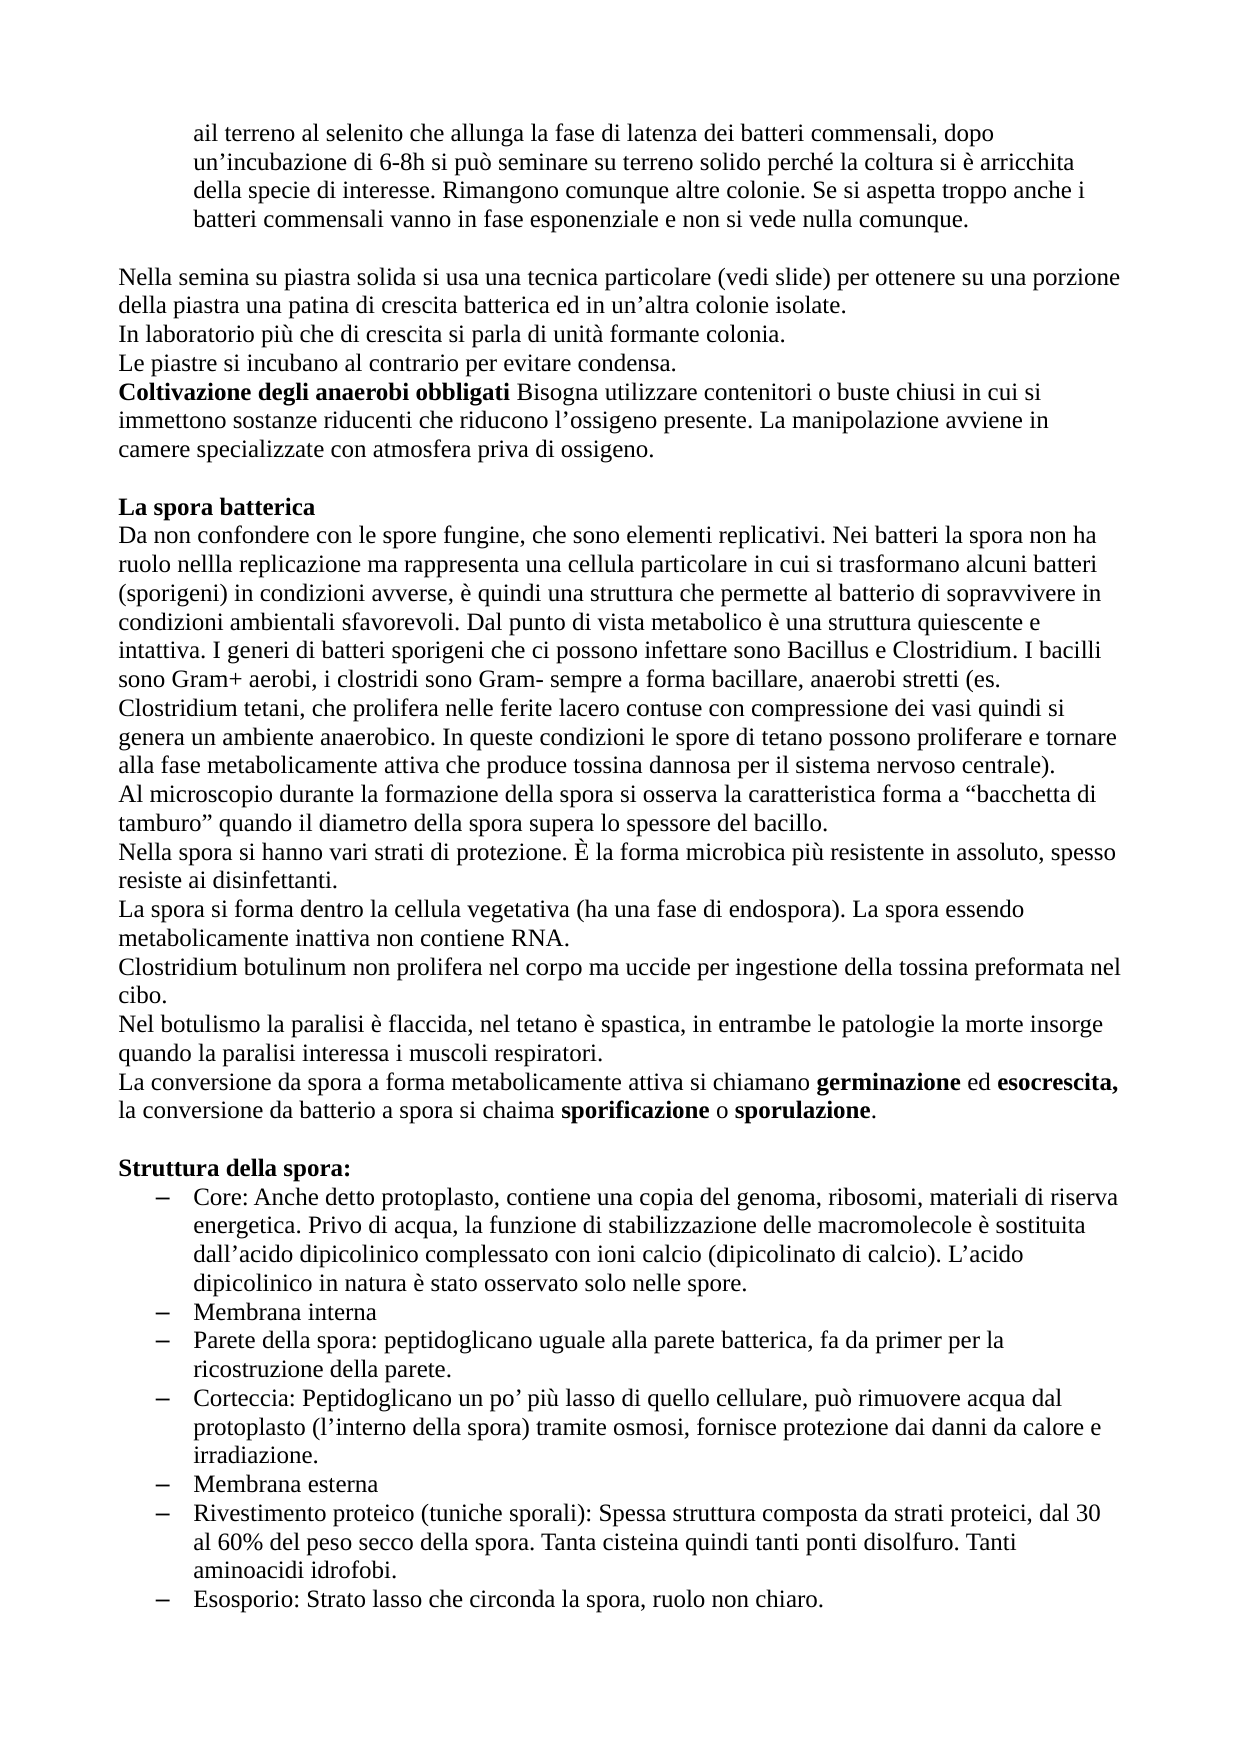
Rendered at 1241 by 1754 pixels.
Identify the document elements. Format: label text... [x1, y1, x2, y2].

text La spora batterica [118, 492, 1122, 521]
text Clostridium botulinum non prolifera nel corpo ma uccide per ingestione della tossina preformata nel cibo. [118, 952, 1122, 1009]
list ail terreno al selenito che allunga la fase di latenza dei batteri commensali, dopo un’incubazione di 6-8h si può seminare su terreno solido perché la coltura si è arricchita della specie di interesse. Rimangono comunque altre colonie. Se si aspetta troppo anche i batteri commensali vanno in fase esponenziale e non si vede nulla comunque. [156, 118, 1122, 233]
text In laboratorio più che di crescita si parla di unità formante colonia. [118, 319, 1122, 348]
text Da non confondere con le spore fungine, che sono elementi replicativi. Nei batteri la spora non ha ruolo nellla replicazione ma rappresenta una cellula particolare in cui si trasformano alcuni batteri (sporigeni) in condizioni avverse, è quindi una struttura che permette al batterio di sopravvivere in condizioni ambientali sfavorevoli. Dal punto di vista metabolico è una struttura quiescente e intattiva. I generi di batteri sporigeni che ci possono infettare sono Bacillus e Clostridium. I bacilli sono Gram+ aerobi, i clostridi sono Gram- sempre a forma bacillare, anaerobi stretti (es. Clostridium tetani, che prolifera nelle ferite lacero contuse con compressione dei vasi quindi si genera un ambiente anaerobico. In queste condizioni le spore di tetano possono proliferare e tornare alla fase metabolicamente attiva che produce tossina dannosa per il sistema nervoso centrale). [118, 521, 1122, 779]
text Nella spora si hanno vari strati di protezione. È la forma microbica più resistente in assoluto, spesso resiste ai disinfettanti. [118, 837, 1122, 894]
text Nel botulismo la paralisi è flaccida, nel tetano è spastica, in entrambe le patologie la morte insorge quando la paralisi interessa i muscoli respiratori. [118, 1009, 1122, 1067]
text Nella semina su piastra solida si usa una tecnica particolare (vedi slide) per ottenere su una porzione della piastra una patina di crescita batterica ed in un’altra colonie isolate. [118, 262, 1122, 319]
text Al microscopio durante la formazione della spora si osserva la caratteristica forma a “bacchetta di tamburo” quando il diametro della spora supera lo spessore del bacillo. [118, 779, 1122, 837]
list Esosporio: Strato lasso che circonda la spora, ruolo non chiaro. [156, 1584, 1122, 1613]
text Struttura della spora: [118, 1153, 1122, 1182]
list Rivestimento proteico (tuniche sporali): Spessa struttura composta da strati proteici, dal 30 al 60% del peso secco della spora. Tanta cisteina quindi tanti ponti disolfuro. Tanti aminoacidi idrofobi. [156, 1498, 1122, 1584]
list Parete della spora: peptidoglicano uguale alla parete batterica, fa da primer per la ricostruzione della parete. [156, 1326, 1122, 1383]
text La spora si forma dentro la cellula vegetativa (ha una fase di endospora). La spora essendo metabolicamente inattiva non contiene RNA. [118, 894, 1122, 952]
list Corteccia: Peptidoglicano un po’ più lasso di quello cellulare, può rimuovere acqua dal protoplasto (l’interno della spora) tramite osmosi, fornisce protezione dai danni da calore e irradiazione. [156, 1383, 1122, 1469]
text Le piastre si incubano al contrario per evitare condensa. [118, 348, 1122, 377]
list Core: Anche detto protoplasto, contiene una copia del genoma, ribosomi, materiali di riserva energetica. Privo di acqua, la funzione di stabilizzazione delle macromolecole è sostituita dall’acido dipicolinico complessato con ioni calcio (dipicolinato di calcio). L’acido dipicolinico in natura è stato osservato solo nelle spore. [156, 1182, 1122, 1297]
list Membrana esterna [156, 1469, 1122, 1498]
list Membrana interna [156, 1297, 1122, 1326]
text La conversione da spora a forma metabolicamente attiva si chiamano germinazione ed esocrescita, la conversione da batterio a spora si chaima sporificazione o sporulazione. [118, 1067, 1122, 1124]
text Coltivazione degli anaerobi obbligati Bisogna utilizzare contenitori o buste chiusi in cui si immettono sostanze riducenti che riducono l’ossigeno presente. La manipolazione avviene in camere specializzate con atmosfera priva di ossigeno. [118, 377, 1122, 463]
